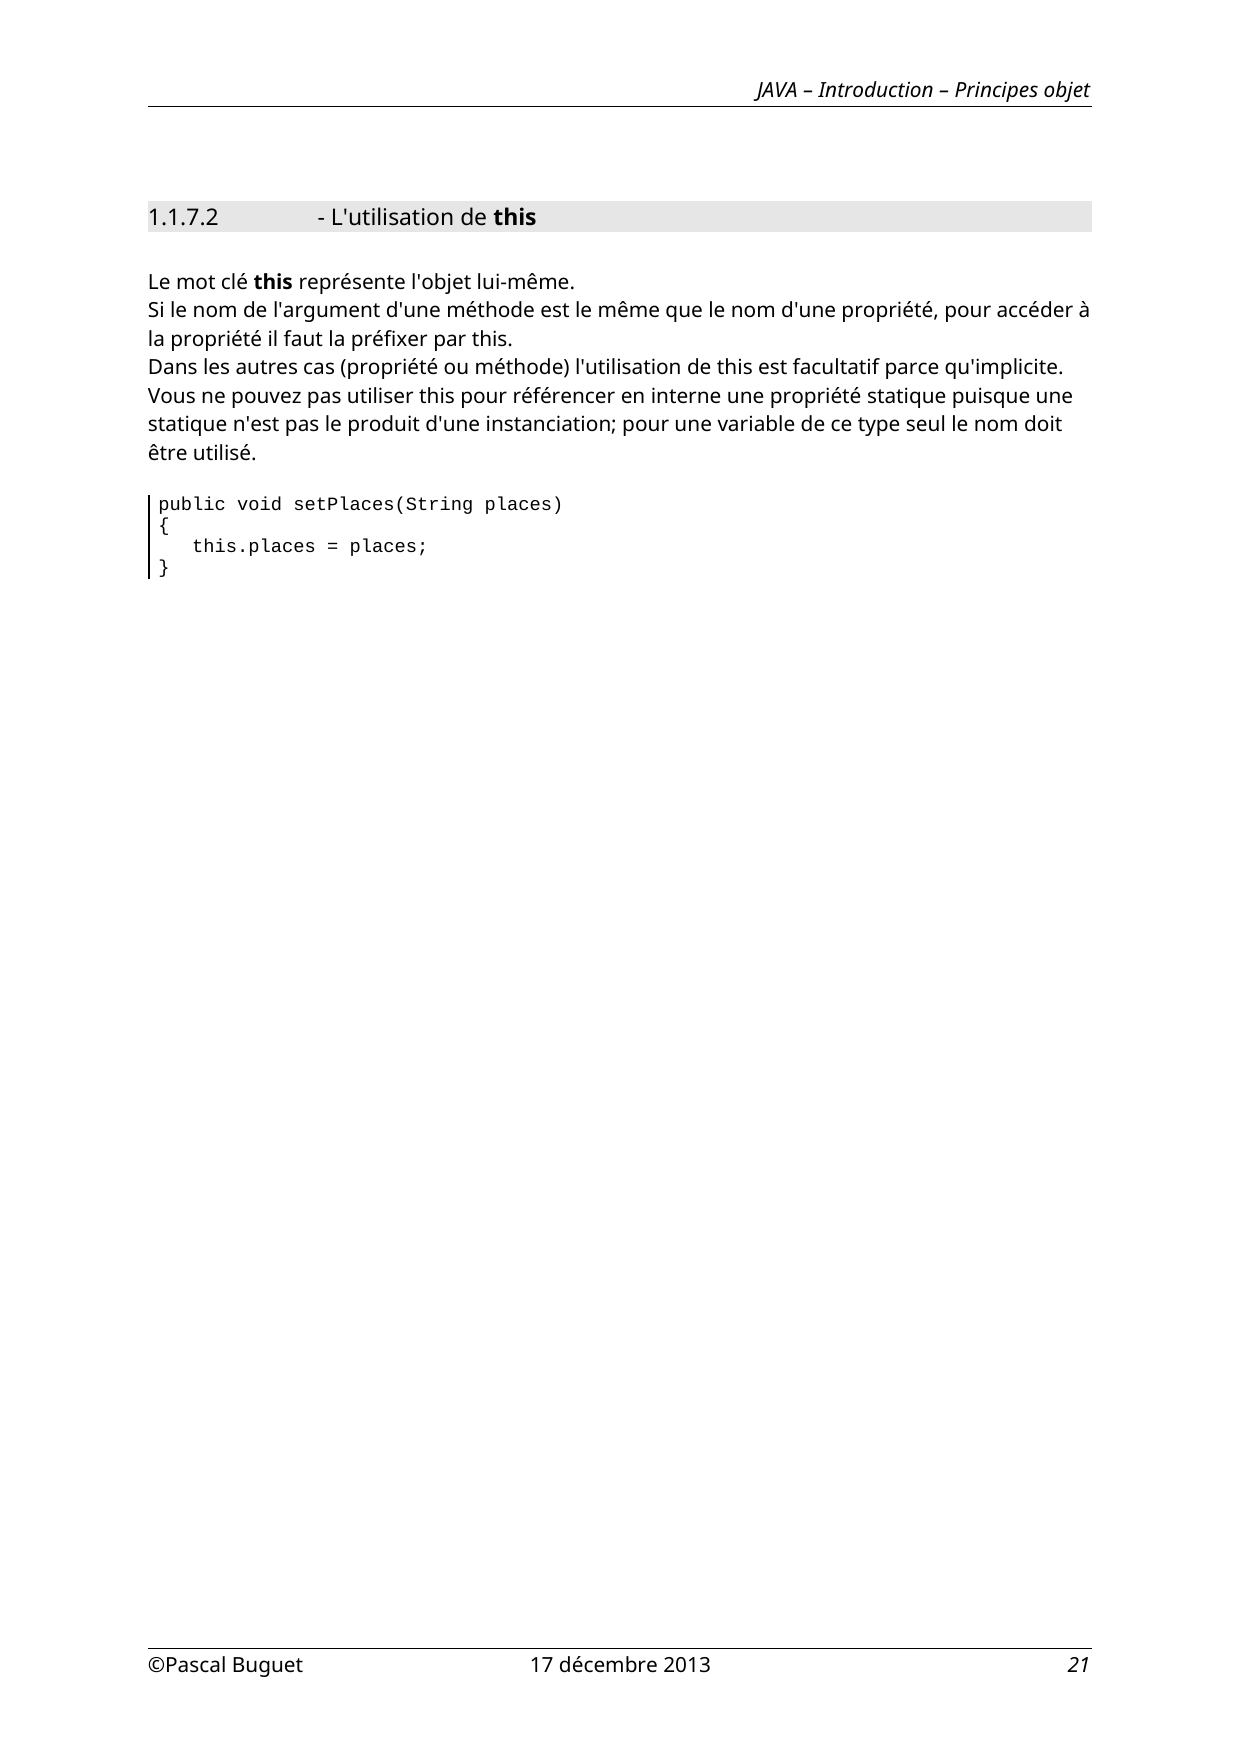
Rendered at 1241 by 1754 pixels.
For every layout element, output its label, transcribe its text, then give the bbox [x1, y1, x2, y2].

text Si le nom de l'argument d'une méthode est le même que le nom d'une propriété, pour accéder à la propriété il faut la préfixer par this. [148, 296, 1092, 352]
text this.places = places; [150, 537, 1092, 558]
text { [150, 516, 1092, 537]
subtitle - L'utilisation de this [148, 201, 1092, 232]
text public void setPlaces(String places) [148, 494, 1092, 516]
text Dans les autres cas (propriété ou méthode) l'utilisation de this est facultatif parce qu'implicite. [148, 352, 1092, 381]
text Vous ne pouvez pas utiliser this pour référencer en interne une propriété statique puisque une statique n'est pas le produit d'une instanciation; pour une variable de ce type seul le nom doit être utilisé. [148, 381, 1092, 466]
text Le mot clé this représente l'objet lui-même. [148, 267, 1092, 296]
text } [150, 558, 1092, 579]
